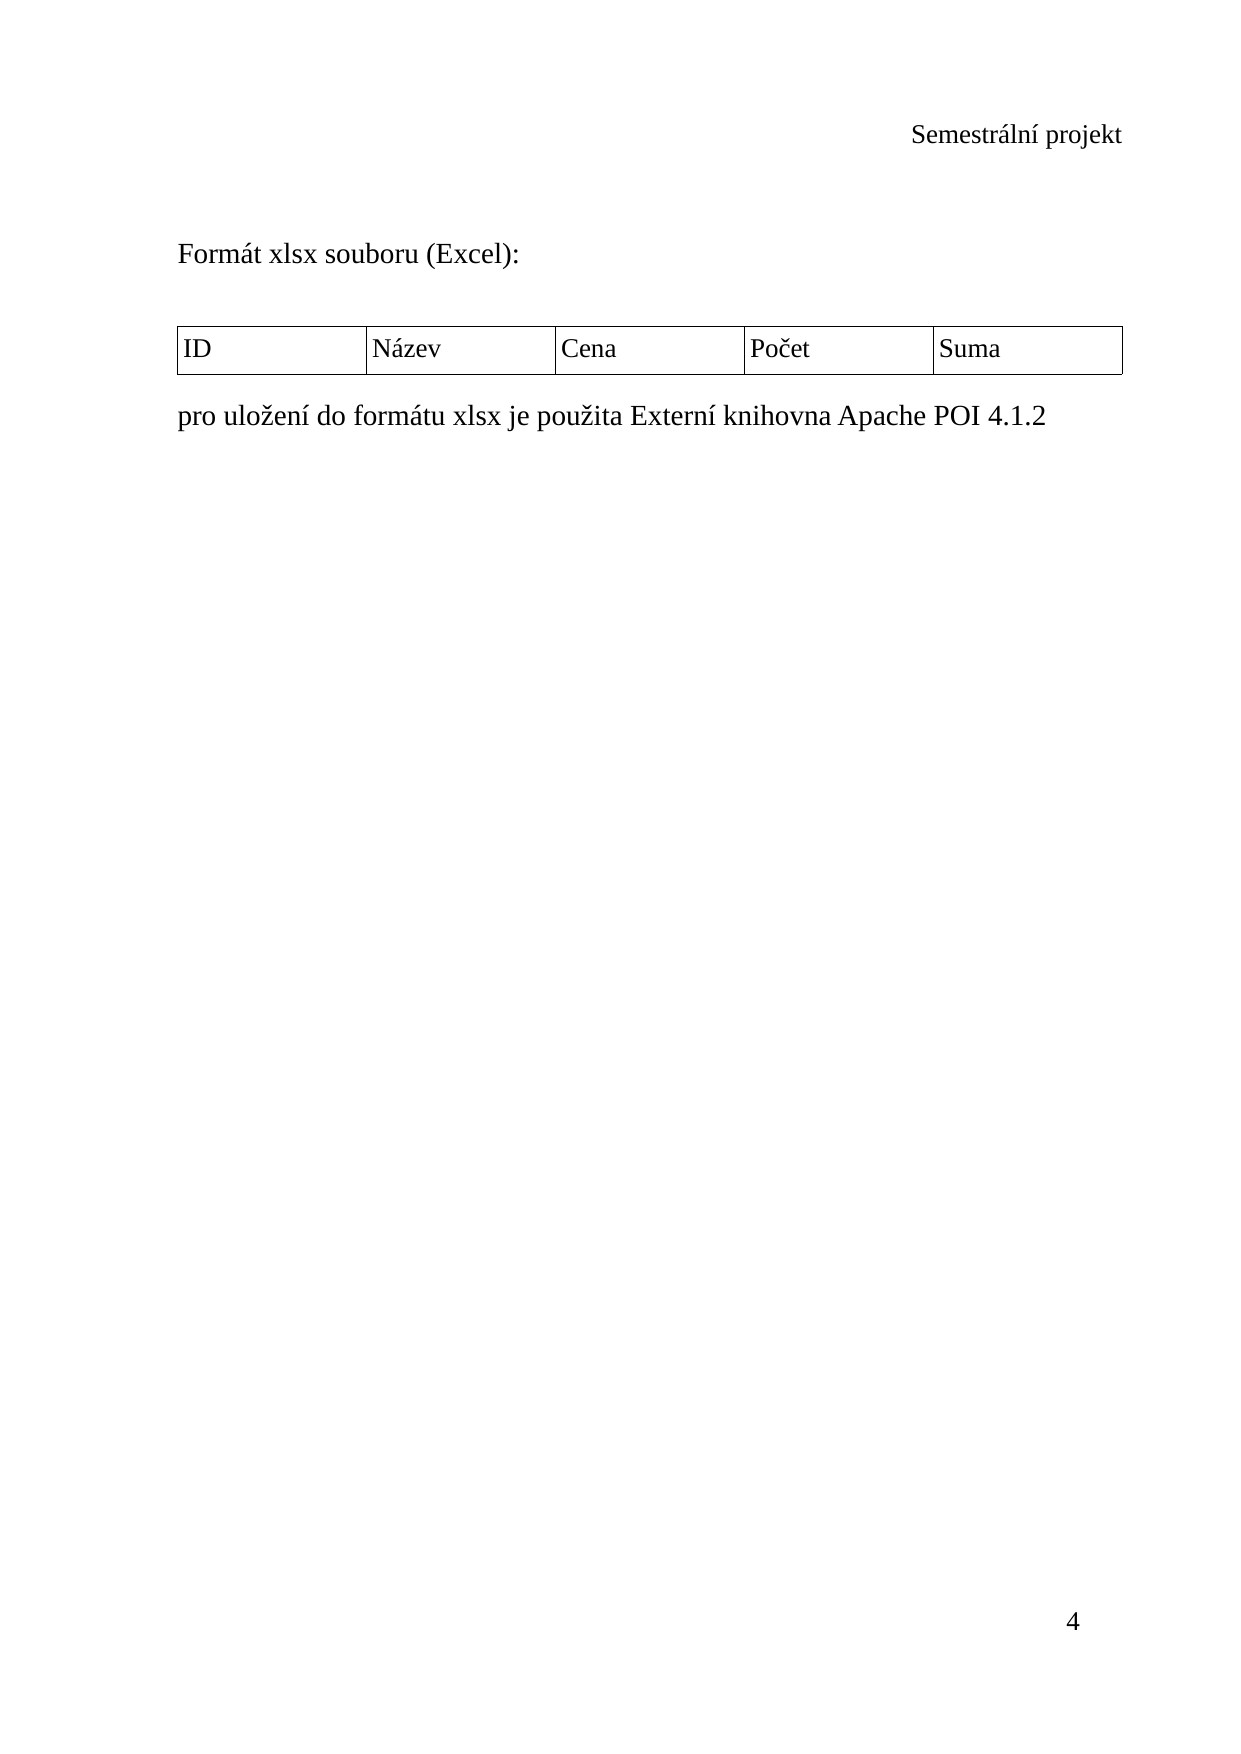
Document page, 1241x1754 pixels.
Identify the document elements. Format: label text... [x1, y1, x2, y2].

table_header Název [367, 327, 555, 374]
table_header Cena [556, 327, 744, 374]
table_header Počet [745, 327, 933, 374]
text pro uložení do formátu xlsx je použita Externí knihovna Apache POI 4.1.2 [177, 398, 1122, 431]
table_header ID [178, 327, 366, 374]
text Formát xlsx souboru (Excel): [177, 236, 1122, 269]
table_header Suma [934, 327, 1122, 374]
